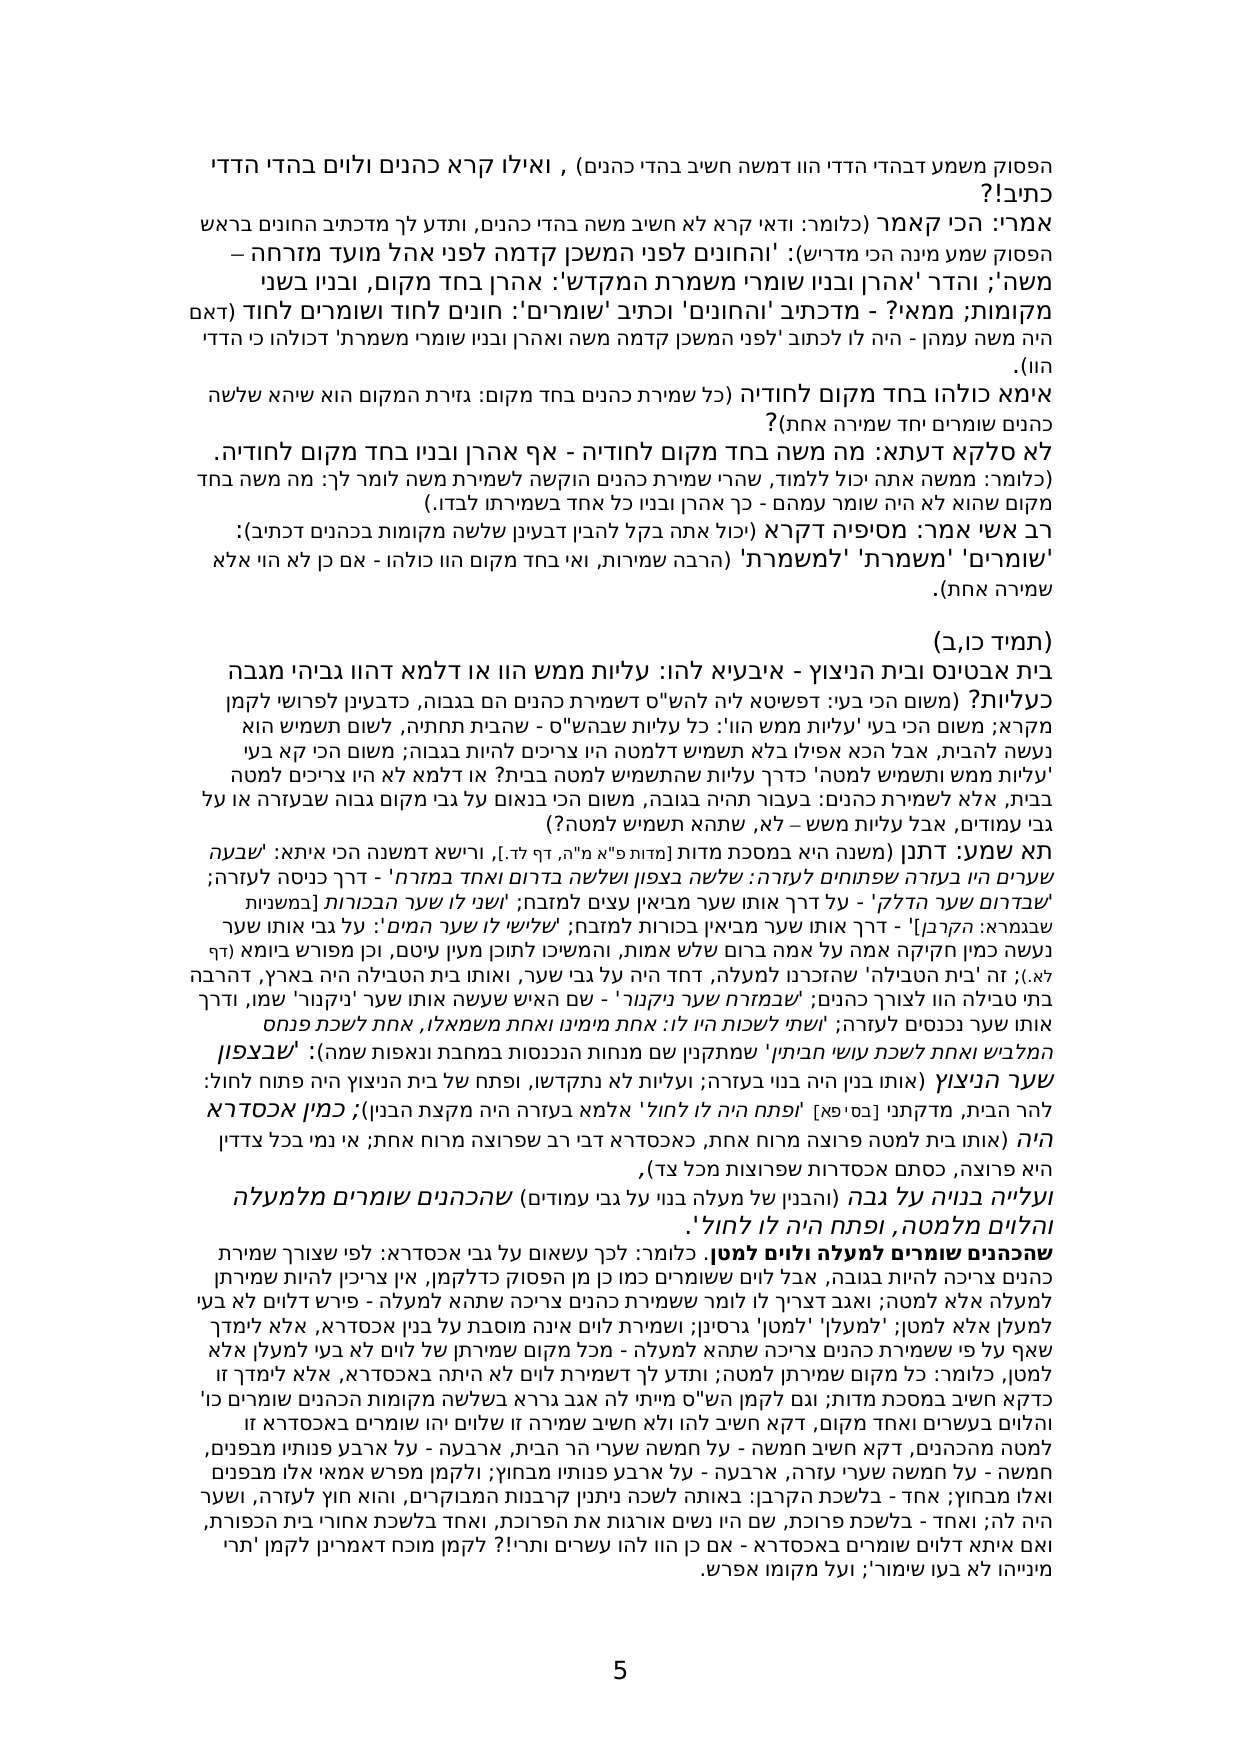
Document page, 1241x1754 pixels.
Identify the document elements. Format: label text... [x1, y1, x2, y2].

text אמרי: הכי קאמר (כלומר: ודאי קרא לא חשיב משה בהדי כהנים, ותדע לך מדכתיב החונים בראש הפסוק שמע מינה הכי מדריש): 'והחונים לפני המשכן קדמה לפני אהל מועד מזרחה – משה'; והדר 'אהרן ובניו שומרי משמרת המקדש': אהרן בחד מקום, ובניו בשני מקומות; ממאי? - מדכתיב 'והחונים' וכתיב 'שומרים': חונים לחוד ושומרים לחוד (דאם היה משה עמהן - היה לו לכתוב 'לפני המשכן קדמה משה ואהרן ובניו שומרי משמרת' דכולהו כי הדדי הוו). [187, 208, 1053, 379]
text אימא כולהו בחד מקום לחודיה (כל שמירת כהנים בחד מקום: גזירת המקום הוא שיהא שלשה כהנים שומרים יחד שמירה אחת)? [187, 379, 1053, 437]
text לא סלקא דעתא: מה משה בחד מקום לחודיה - אף אהרן ובניו בחד מקום לחודיה. (כלומר: ממשה אתה יכול ללמוד, שהרי שמירת כהנים הוקשה לשמירת משה לומר לך: מה משה בחד מקום שהוא לא היה שומר עמהם - כך אהרן ובניו כל אחד בשמירתו לבדו.) [187, 437, 1053, 515]
text תא שמע: דתנן (משנה היא במסכת מדות [מדות פ"א מ"ה, דף לד.], ורישא דמשנה הכי איתא: 'שבעה שערים היו בעזרה שפתוחים לעזרה: שלשה בצפון ושלשה בדרום ואחד במזרח' - דרך כניסה לעזרה; 'שבדרום שער הדלק' - על דרך אותו שער מביאין עצים למזבח; 'ושני לו שער הבכורות [במשניות שבגמרא: הקרבן]' - דרך אותו שער מביאין בכורות למזבח; 'שלישי לו שער המים': על גבי אותו שער נעשה כמין חקיקה אמה על אמה ברום שלש אמות, והמשיכו לתוכן מעין עיטם, וכן מפורש ביומא (דף לא.); זה 'בית הטבילה' שהזכרנו למעלה, דחד היה על גבי שער, ואותו בית הטבילה היה בארץ, דהרבה בתי טבילה הוו לצורך כהנים; 'שבמזרח שער ניקנור' - שם האיש שעשה אותו שער 'ניקנור' שמו, ודרך אותו שער נכנסים לעזרה; 'ושתי לשכות היו לו: אחת מימינו ואחת משמאלו, אחת לשכת פנחס המלביש ואחת לשכת עושי חביתין' שמתקנין שם מנחות הנכנסות במחבת ונאפות שמה): 'שבצפון שער הניצוץ (אותו בנין היה בנוי בעזרה; ועליות לא נתקדשו, ופתח של בית הניצוץ היה פתוח לחול: להר הבית, מדקתני [בסיפא] 'ופתח היה לו לחול' אלמא בעזרה היה מקצת הבנין); כמין אכסדרא היה (אותו בית למטה פרוצה מרוח אחת, כאכסדרא דבי רב שפרוצה מרוח אחת; אי נמי בכל צדדין היא פרוצה, כסתם אכסדרות שפרוצות מכל צד), [187, 836, 1053, 1182]
text רב אשי אמר: מסיפיה דקרא (יכול אתה בקל להבין דבעינן שלשה מקומות בכהנים דכתיב): 'שומרים' 'משמרת' 'למשמרת' (הרבה שמירות, ואי בחד מקום הוו כולהו - אם כן לא הוי אלא שמירה אחת). [187, 515, 1053, 603]
text בית אבטינס ובית הניצוץ - איבעיא להו: עליות ממש הוו או דלמא דהוו גביהי מגבה כעליות? (משום הכי בעי: דפשיטא ליה להש"ס דשמירת כהנים הם בגבוה, כדבעינן לפרושי לקמן מקרא; משום הכי בעי 'עליות ממש הוו': כל עליות שבהש"ס - שהבית תחתיה, לשום תשמיש הוא נעשה להבית, אבל הכא אפילו בלא תשמיש דלמטה היו צריכים להיות בגבוה; משום הכי קא בעי 'עליות ממש ותשמיש למטה' כדרך עליות שהתשמיש למטה בבית? או דלמא לא היו צריכים למטה בבית, אלא לשמירת כהנים: בעבור תהיה בגובה, משום הכי בנאום על גבי מקום גבוה שבעזרה או על גבי עמודים, אבל עליות משש – לא, שתהא תשמיש למטה?) [187, 656, 1053, 836]
text (תמיד כו,ב) [187, 627, 1053, 656]
text שהכהנים שומרים למעלה ולוים למטן. כלומר: לכך עשאום על גבי אכסדרא: לפי שצורך שמירת כהנים צריכה להיות בגובה, אבל לוים ששומרים כמו כן מן הפסוק כדלקמן, אין צריכין להיות שמירתן למעלה אלא למטה; ואגב דצריך לו לומר ששמירת כהנים צריכה שתהא למעלה - פירש דלוים לא בעי למעלן אלא למטן; 'למעלן' 'למטן' גרסינן; ושמירת לוים אינה מוסבת על בנין אכסדרא, אלא לימדך שאף על פי ששמירת כהנים צריכה שתהא למעלה - מכל מקום שמירתן של לוים לא בעי למעלן אלא למטן, כלומר: כל מקום שמירתן למטה; ותדע לך דשמירת לוים לא היתה באכסדרא, אלא לימדך זו כדקא חשיב במסכת מדות; וגם לקמן הש"ס מייתי לה אגב גררא בשלשה מקומות הכהנים שומרים כו' והלוים בעשרים ואחד מקום, דקא חשיב להו ולא חשיב שמירה זו שלוים יהו שומרים באכסדרא זו למטה מהכהנים, דקא חשיב חמשה - על חמשה שערי הר הבית, ארבעה - על ארבע פנותיו מבפנים, חמשה - על חמשה שערי עזרה, ארבעה - על ארבע פנותיו מבחוץ; ולקמן מפרש אמאי אלו מבפנים ואלו מבחוץ; אחד - בלשכת הקרבן: באותה לשכה ניתנין קרבנות המבוקרים, והוא חוץ לעזרה, ושער היה לה; ואחד - בלשכת פרוכת, שם היו נשים אורגות את הפרוכת, ואחד בלשכת אחורי בית הכפורת, ואם איתא דלוים שומרים באכסדרא - אם כן הוו להו עשרים ותרי!? לקמן מוכח דאמרינן לקמן 'תרי מינייהו לא בעו שימור'; ועל מקומו אפרש. [187, 1241, 1053, 1582]
text הפסוק משמע דבהדי הדדי הוו דמשה חשיב בהדי כהנים) , ואילו קרא כהנים ולוים בהדי הדדי כתיב!? [187, 150, 1053, 208]
text ועלייה בנויה על גבה (והבנין של מעלה בנוי על גבי עמודים) שהכהנים שומרים מלמעלה והלוים מלמטה, ופתח היה לו לחול'. [187, 1182, 1053, 1241]
